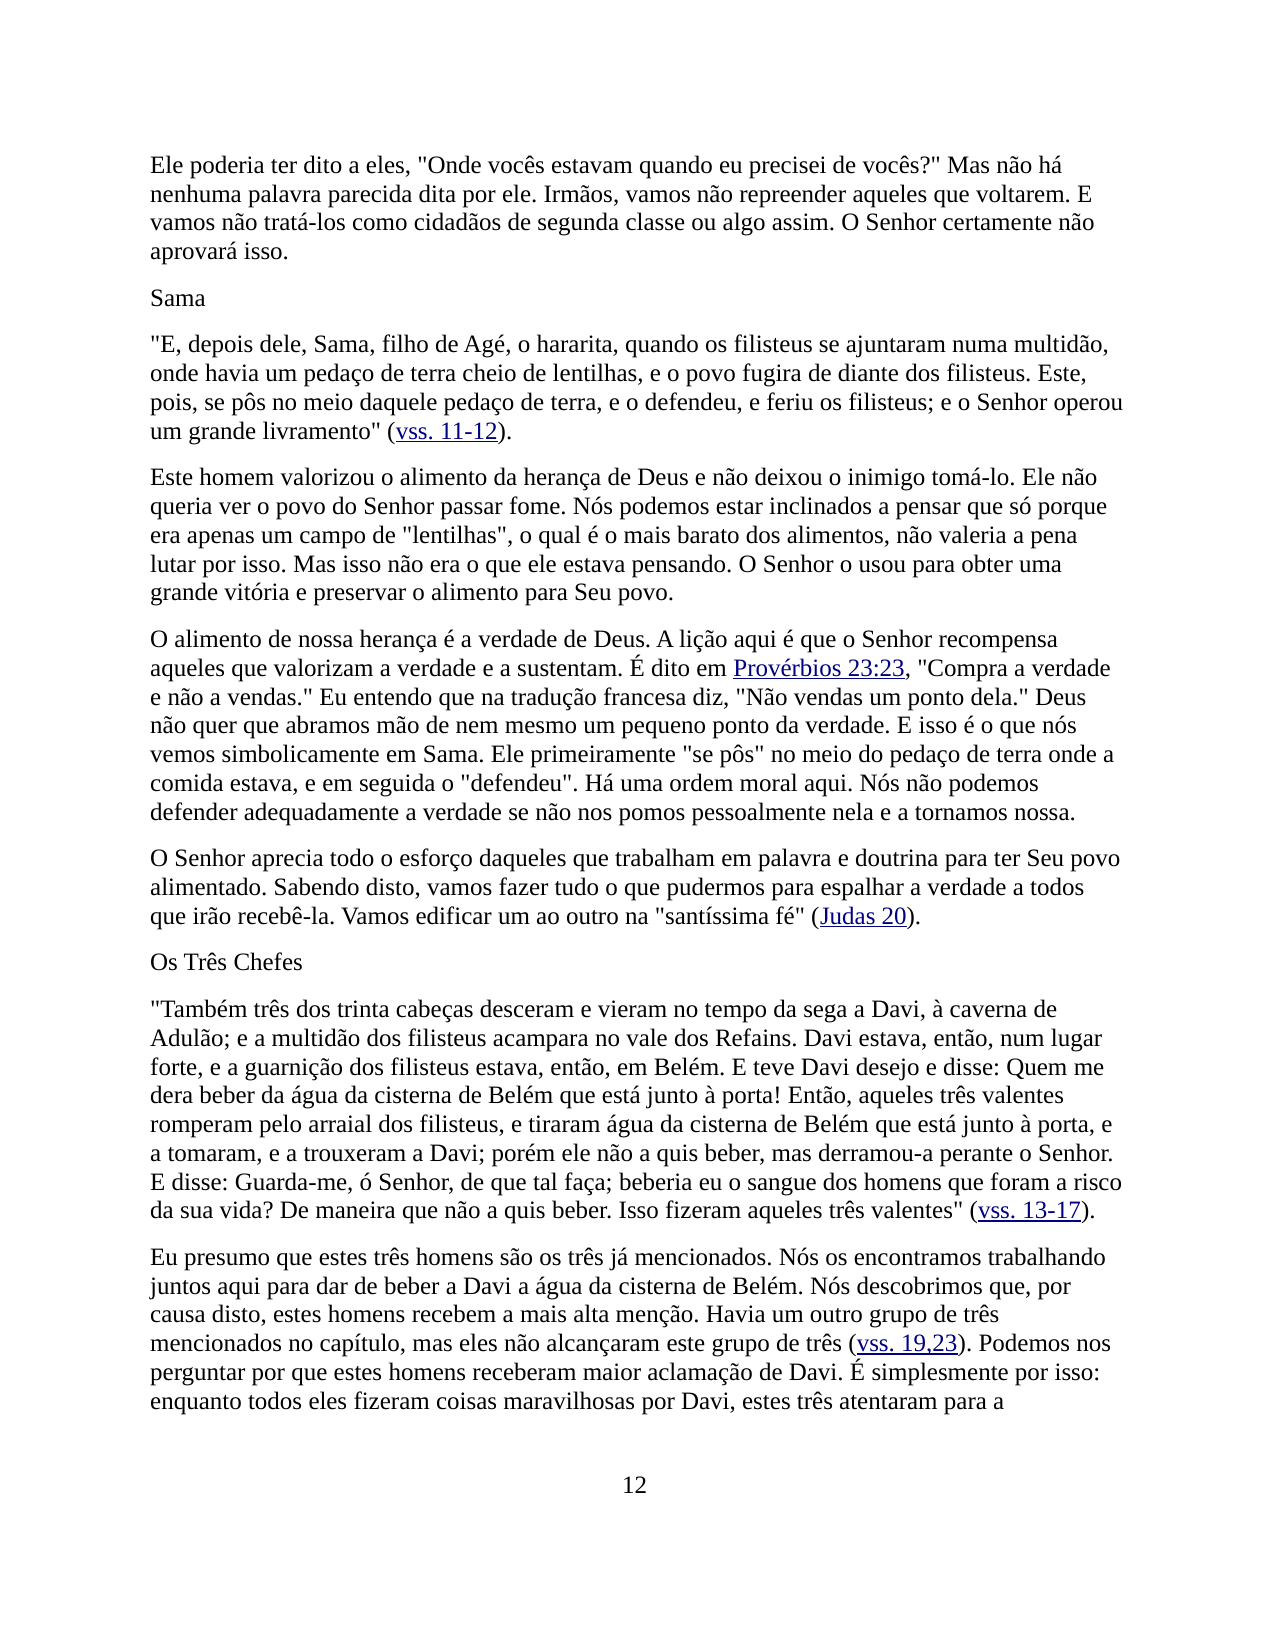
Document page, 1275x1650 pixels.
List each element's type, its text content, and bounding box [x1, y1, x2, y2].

text "E, depois dele, Sama, filho de Agé, o hararita, quando os filisteus se ajuntaram numa multidão, onde havia um pedaço de terra cheio de lentilhas, e o povo fugira de diante dos filisteus. Este, pois, se pôs no meio daquele pedaço de terra, e o defendeu, e feriu os filisteus; e o Senhor operou um grande livramento" (vss. 11-12). [150, 329, 1125, 444]
text O Senhor aprecia todo o esforço daqueles que trabalham em palavra e doutrina para ter Seu povo alimentado. Sabendo disto, vamos fazer tudo o que pudermos para espalhar a verdade a todos que irão recebê-la. Vamos edificar um ao outro na "santíssima fé" (Judas 20). [150, 843, 1125, 929]
text Eu presumo que estes três homens são os três já mencionados. Nós os encontramos trabalhando juntos aqui para dar de beber a Davi a água da cisterna de Belém. Nós descobrimos que, por causa disto, estes homens recebem a mais alta menção. Havia um outro grupo de três mencionados no capítulo, mas eles não alcançaram este grupo de três (vss. 19,23). Podemos nos perguntar por que estes homens receberam maior aclamação de Davi. É simplesmente por isso: enquanto todos eles fizeram coisas maravilhosas por Davi, estes três atentaram para a [150, 1242, 1125, 1414]
text O alimento de nossa herança é a verdade de Deus. A lição aqui é que o Senhor recompensa aqueles que valorizam a verdade e a sustentam. É dito em Provérbios 23:23, "Compra a verdade e não a vendas." Eu entendo que na tradução francesa diz, "Não vendas um ponto dela." Deus não quer que abramos mão de nem mesmo um pequeno ponto da verdade. E isso é o que nós vemos simbolicamente em Sama. Ele primeiramente "se pôs" no meio do pedaço de terra onde a comida estava, e em seguida o "defendeu". Há uma ordem moral aqui. Nós não podemos defender adequadamente a verdade se não nos pomos pessoalmente nela e a tornamos nossa. [150, 624, 1125, 825]
text Sama [150, 283, 1125, 312]
text Ele poderia ter dito a eles, "Onde vocês estavam quando eu precisei de vocês?" Mas não há nenhuma palavra parecida dita por ele. Irmãos, vamos não repreender aqueles que voltarem. E vamos não tratá-los como cidadãos de segunda classe ou algo assim. O Senhor certamente não aprovará isso. [150, 150, 1125, 265]
text Os Três Chefes [150, 947, 1125, 976]
text "Também três dos trinta cabeças desceram e vieram no tempo da sega a Davi, à caverna de Adulão; e a multidão dos filisteus acampara no vale dos Refains. Davi estava, então, num lugar forte, e a guarnição dos filisteus estava, então, em Belém. E teve Davi desejo e disse: Quem me dera beber da água da cisterna de Belém que está junto à porta! Então, aqueles três valentes romperam pelo arraial dos filisteus, e tiraram água da cisterna de Belém que está junto à porta, e a tomaram, e a trouxeram a Davi; porém ele não a quis beber, mas derramou-a perante o Senhor. E disse: Guarda-me, ó Senhor, de que tal faça; beberia eu o sangue dos homens que foram a risco da sua vida? De maneira que não a quis beber. Isso fizeram aqueles três valentes" (vss. 13-17). [150, 994, 1125, 1224]
text Este homem valorizou o alimento da herança de Deus e não deixou o inimigo tomá-lo. Ele não queria ver o povo do Senhor passar fome. Nós podemos estar inclinados a pensar que só porque era apenas um campo de "lentilhas", o qual é o mais barato dos alimentos, não valeria a pena lutar por isso. Mas isso não era o que ele estava pensando. O Senhor o usou para obter uma grande vitória e preservar o alimento para Seu povo. [150, 462, 1125, 606]
